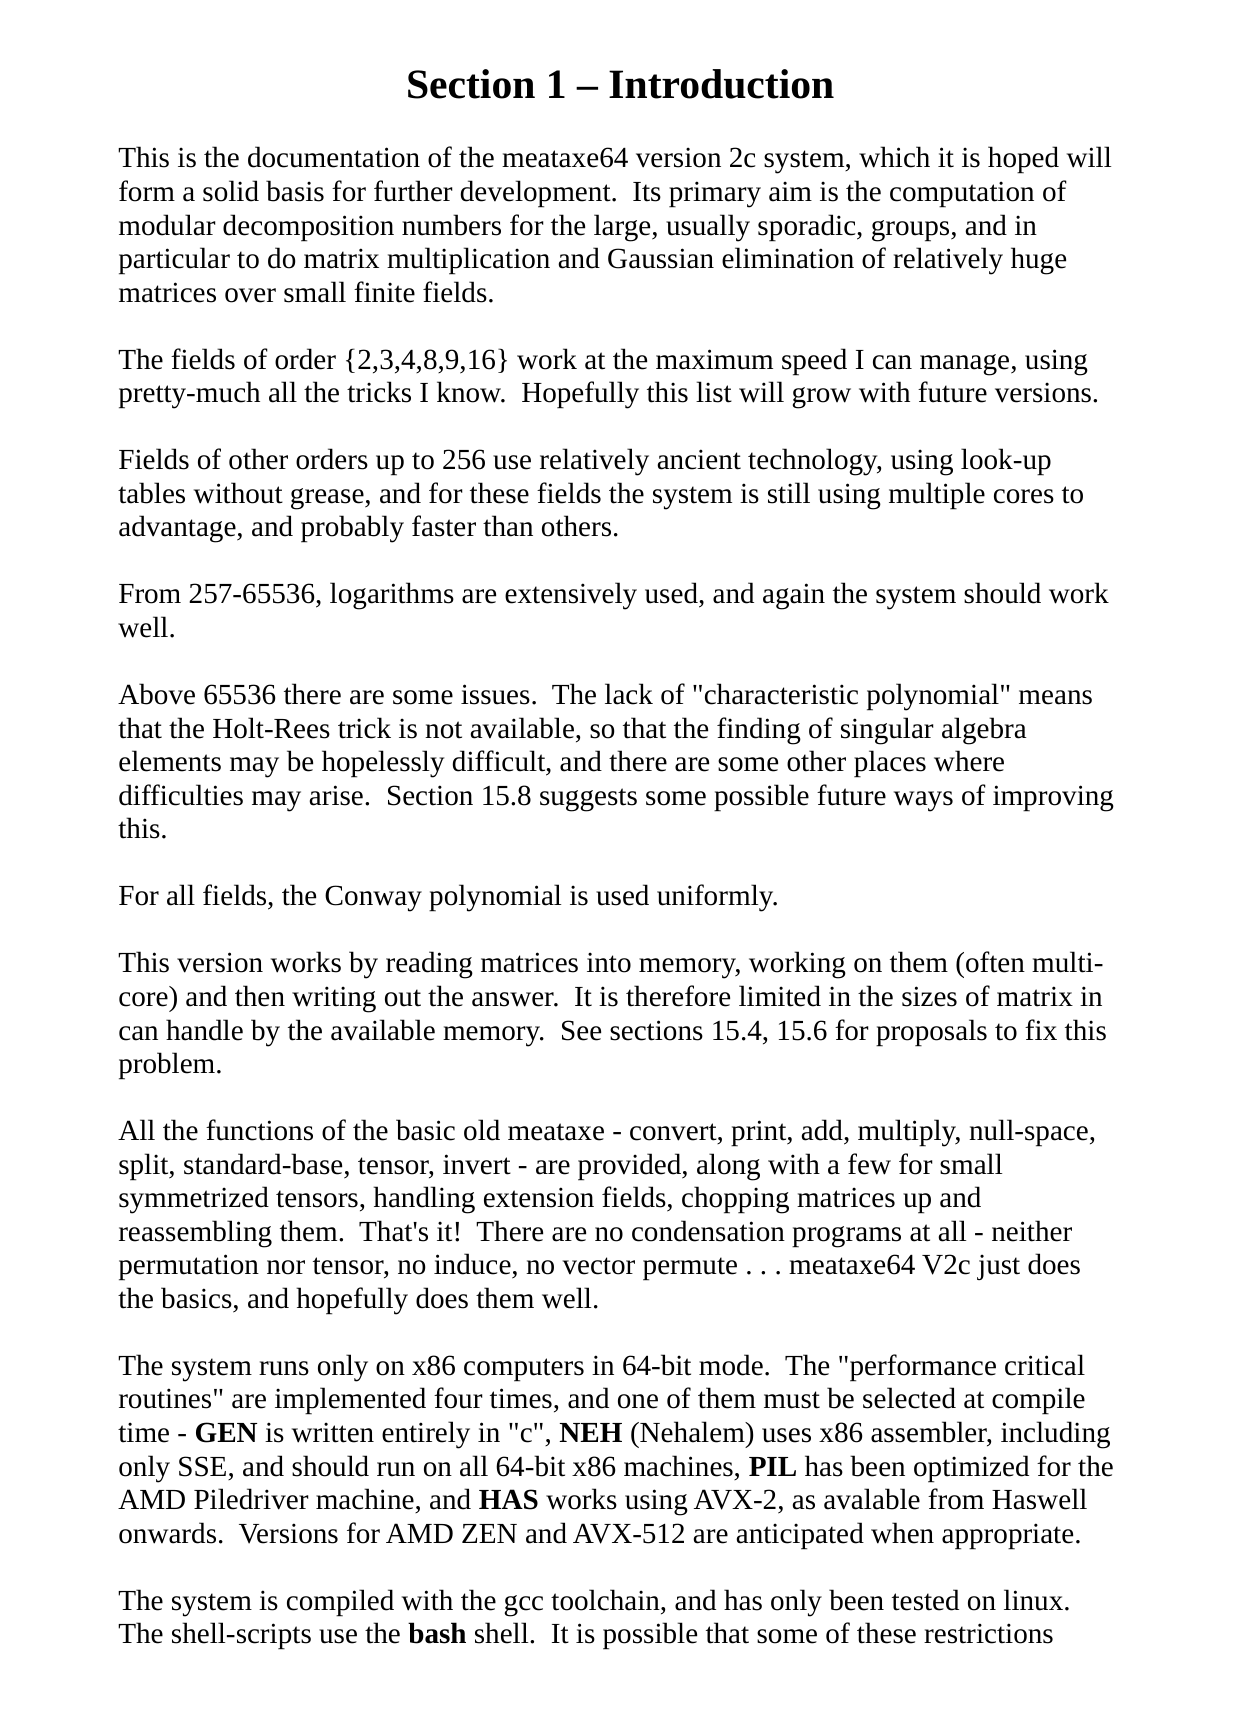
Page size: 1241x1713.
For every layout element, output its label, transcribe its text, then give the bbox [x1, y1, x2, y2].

text Fields of other orders up to 256 use relatively ancient technology, using look-up tables without grease, and for these fields the system is still using multiple cores to advantage, and probably faster than others. [118, 442, 1122, 543]
text For all fields, the Conway polynomial is used uniformly. [118, 878, 1122, 912]
text The system runs only on x86 computers in 64-bit mode. The "performance critical routines" are implemented four times, and one of them must be selected at compile time - GEN is written entirely in "c", NEH (Nehalem) uses x86 assembler, including only SSE, and should run on all 64-bit x86 machines, PIL has been optimized for the AMD Piledriver machine, and HAS works using AVX-2, as avalable from Haswell onwards. Versions for AMD ZEN and AVX-512 are anticipated when appropriate. [118, 1348, 1122, 1549]
text From 257-65536, logarithms are extensively used, and again the system should work well. [118, 577, 1122, 644]
text This is the documentation of the meataxe64 version 2c system, which it is hoped will form a solid basis for further development. Its primary aim is the computation of modular decomposition numbers for the large, usually sporadic, groups, and in particular to do matrix multiplication and Gaussian elimination of relatively huge matrices over small finite fields. [118, 141, 1122, 308]
text All the functions of the basic old meataxe - convert, print, add, multiply, null-space, split, standard-base, tensor, invert - are provided, along with a few for small symmetrized tensors, handling extension fields, chopping matrices up and reassembling them. That's it! There are no condensation programs at all - neither permutation nor tensor, no induce, no vector permute . . . meataxe64 V2c just does the basics, and hopefully does them well. [118, 1113, 1122, 1314]
text The system is compiled with the gcc toolchain, and has only been tested on linux. The shell-scripts use the bash shell. It is possible that some of these restrictions [118, 1583, 1122, 1650]
text This version works by reading matrices into memory, working on them (often multi-core) and then writing out the answer. It is therefore limited in the sizes of matrix in can handle by the available memory. See sections 15.4, 15.6 for proposals to fix this problem. [118, 946, 1122, 1080]
text Section 1 – Introduction [118, 59, 1122, 107]
text Above 65536 there are some issues. The lack of "characteristic polynomial" means that the Holt-Rees trick is not available, so that the finding of singular algebra elements may be hopelessly difficult, and there are some other places where difficulties may arise. Section 15.8 suggests some possible future ways of improving this. [118, 677, 1122, 845]
text The fields of order {2,3,4,8,9,16} work at the maximum speed I can manage, using pretty-much all the tricks I know. Hopefully this list will grow with future versions. [118, 342, 1122, 409]
